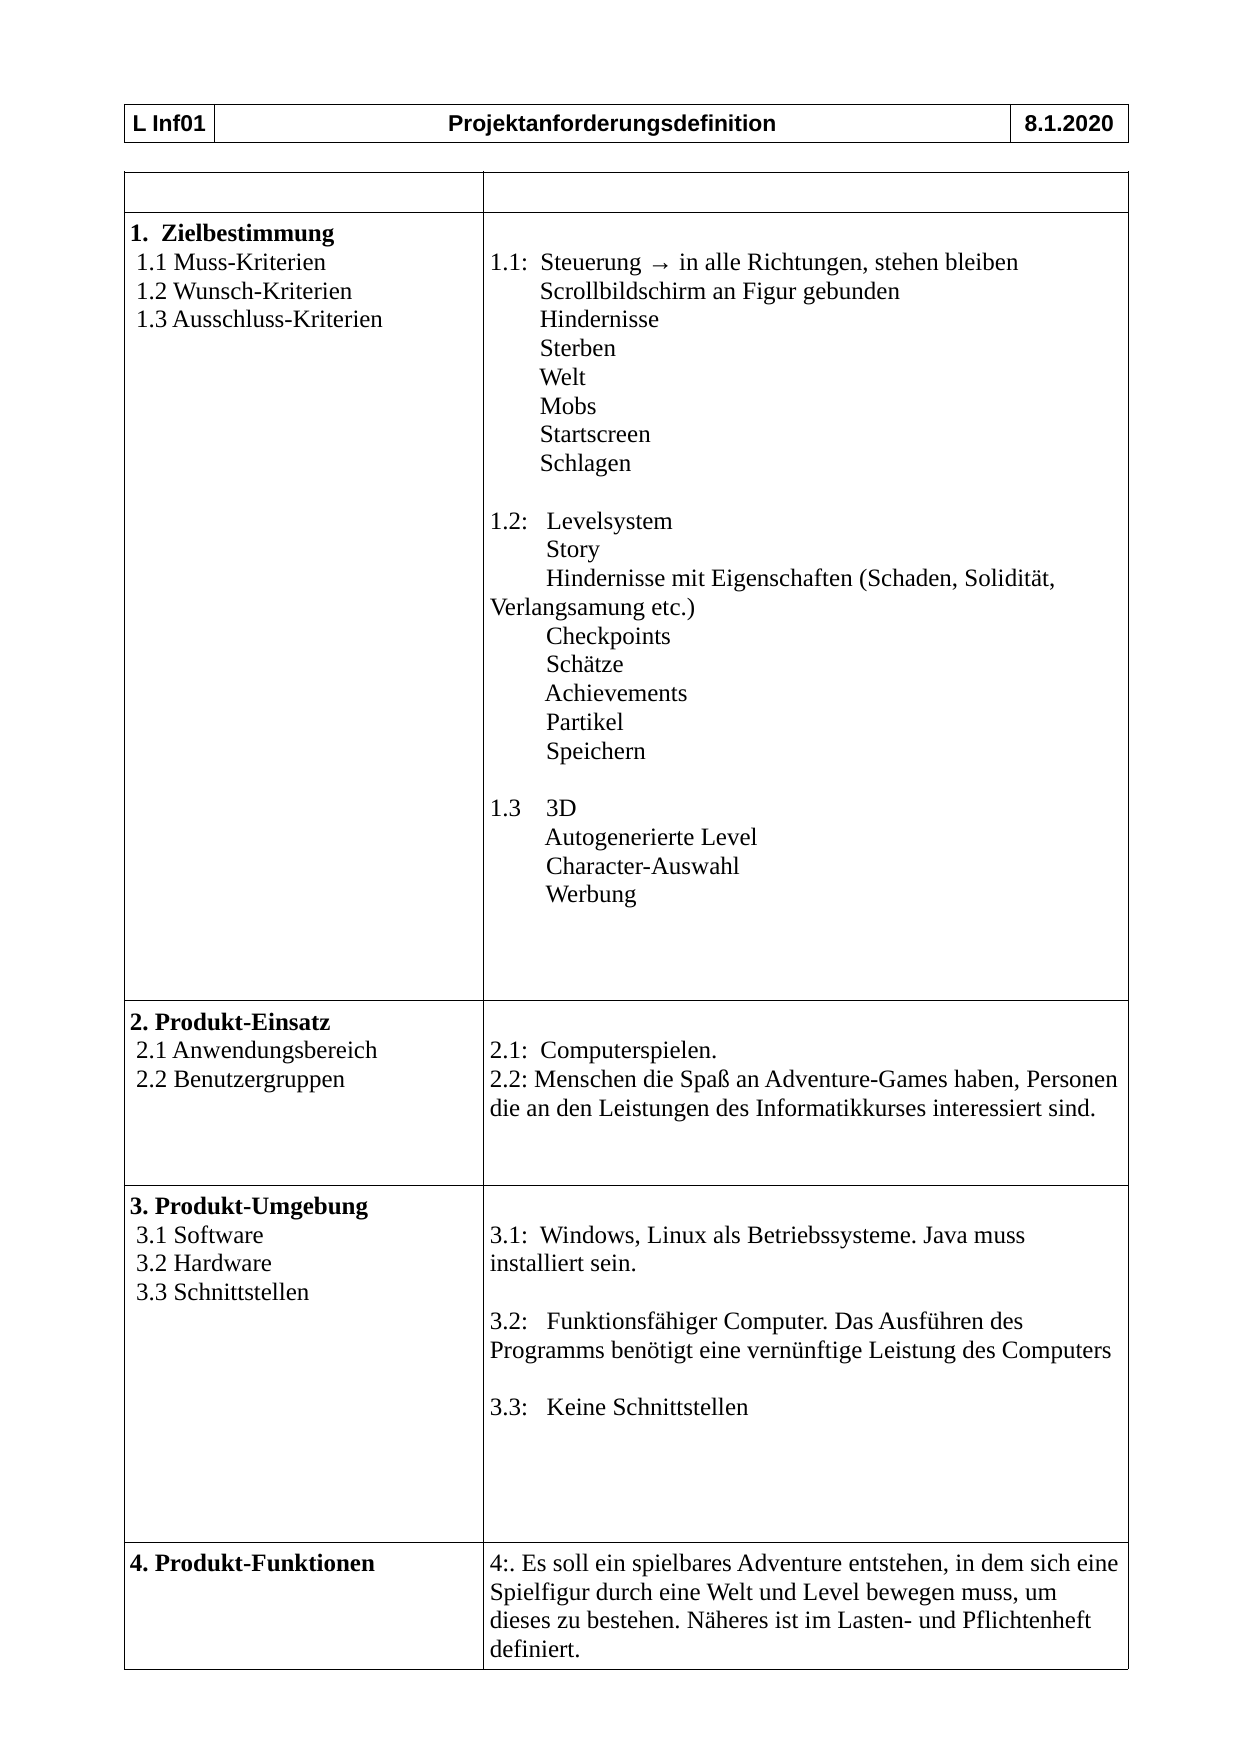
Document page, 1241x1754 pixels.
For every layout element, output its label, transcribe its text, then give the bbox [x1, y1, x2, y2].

table_cell 3.1: Windows, Linux als Betriebssysteme. Java muss installiert sein. 3.2: Funktionsfähiger Computer. Das Ausführen des Programms benötigt eine vernünftige Leistung des Computers 3.3: Keine Schnittstellen [484, 1186, 1128, 1542]
table_header [484, 173, 1128, 212]
table_cell 4:. Es soll ein spielbares Adventure entstehen, in dem sich eine Spielfigur durch eine Welt und Level bewegen muss, um dieses zu bestehen. Näheres ist im Lasten- und Pflichtenheft definiert. [484, 1543, 1128, 1669]
table_cell 3. Produkt-Umgebung 3.1 Software 3.2 Hardware 3.3 Schnittstellen [125, 1186, 483, 1542]
table_cell 1.1: Steuerung → in alle Richtungen, stehen bleiben Scrollbildschirm an Figur gebunden Hindernisse Sterben Welt Mobs Startscreen Schlagen 1.2: Levelsystem Story Hindernisse mit Eigenschaften (Schaden, Solidität, Verlangsamung etc.) Checkpoints Schätze Achievements Partikel Speichern 1.3 3D Autogenerierte Level Character-Auswahl Werbung [484, 213, 1128, 1000]
table_cell 2. Produkt-Einsatz 2.1 Anwendungsbereich 2.2 Benutzergruppen [125, 1001, 483, 1185]
table_cell 4. Produkt-Funktionen [125, 1543, 483, 1669]
table_cell 1. Zielbestimmung 1.1 Muss-Kriterien 1.2 Wunsch-Kriterien 1.3 Ausschluss-Kriterien [125, 213, 483, 1000]
table_header [125, 173, 483, 212]
table_cell 2.1: Computerspielen. 2.2: Menschen die Spaß an Adventure-Games haben, Personen die an den Leistungen des Informatikkurses interessiert sind. [484, 1001, 1128, 1185]
